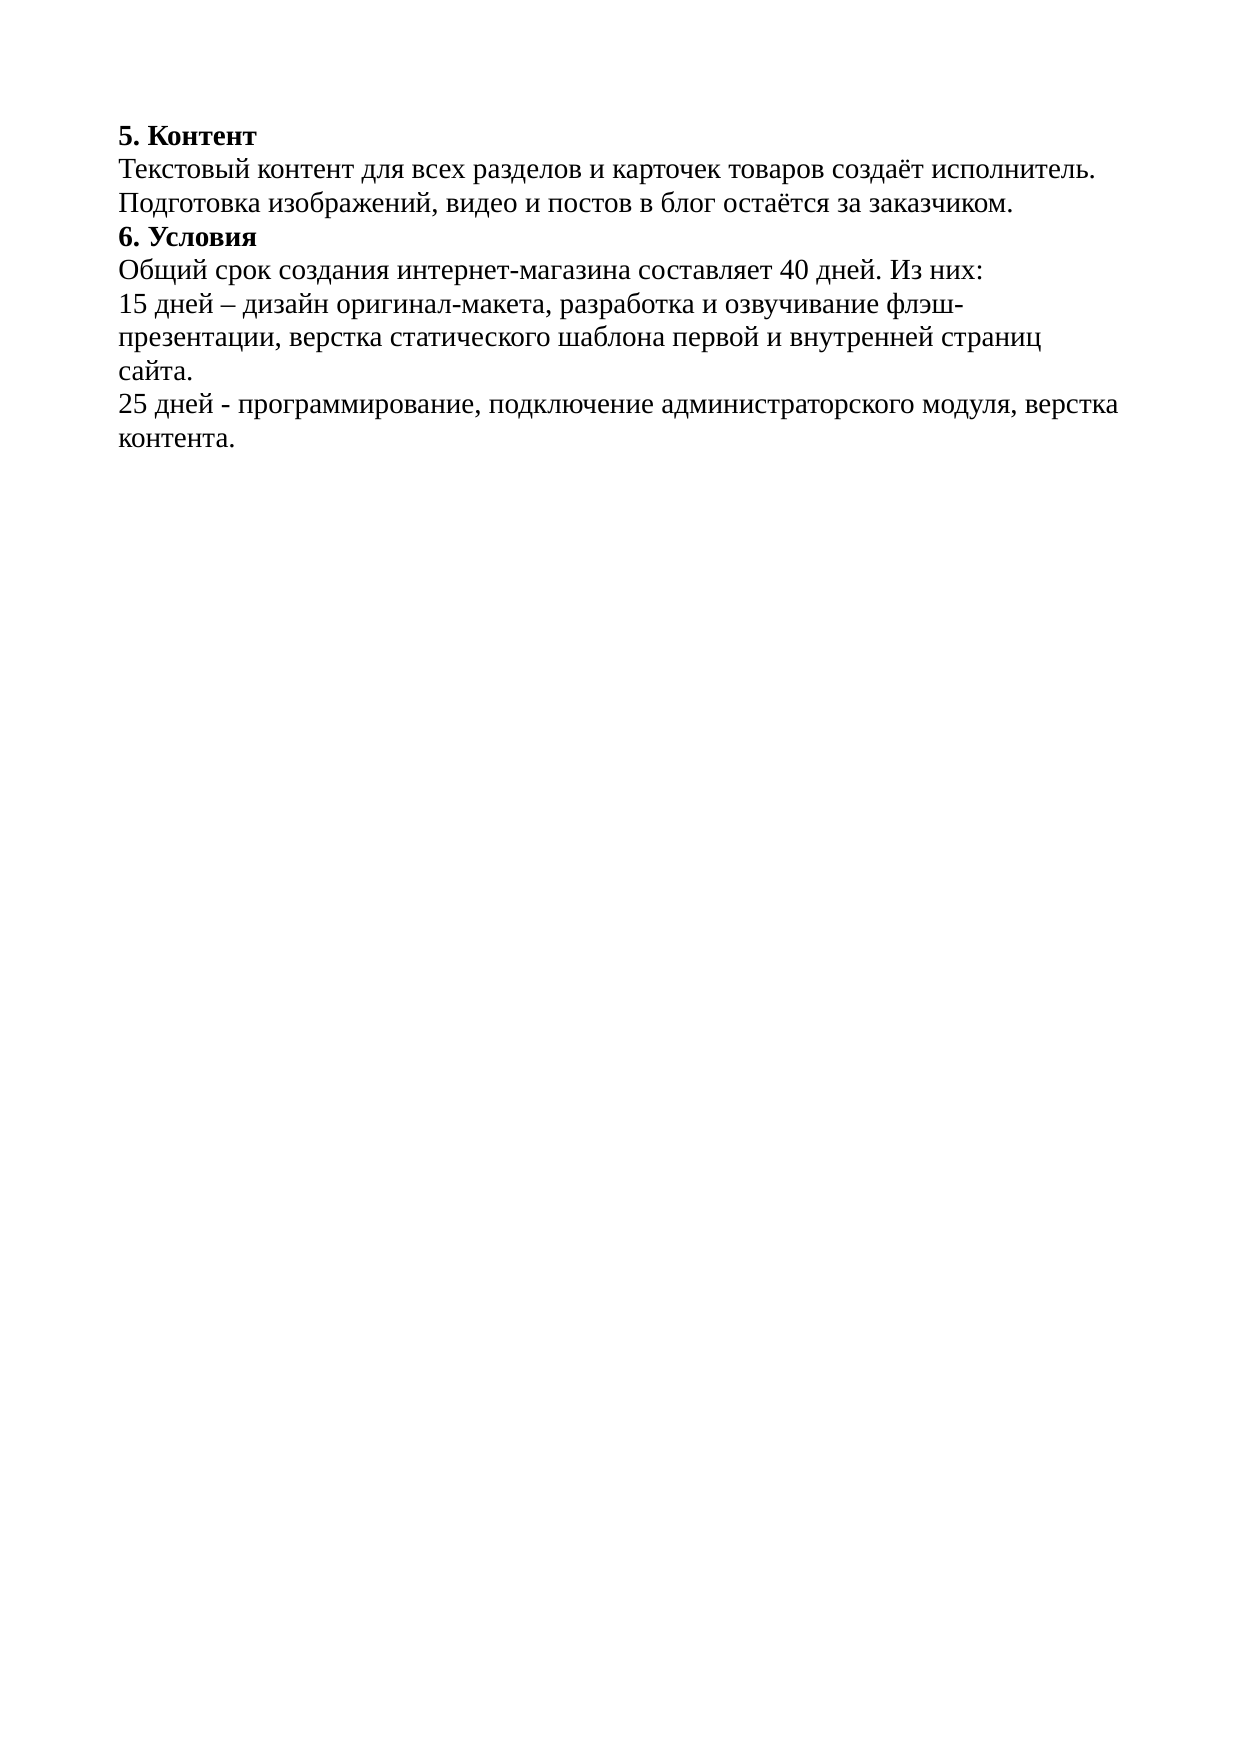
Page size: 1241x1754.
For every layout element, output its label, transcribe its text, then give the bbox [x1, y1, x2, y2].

text 25 дней - программирование, подключение администраторского модуля, верстка контента. [118, 386, 1122, 453]
text 15 дней – дизайн оригинал-макета, разработка и озвучивание флэш-презентации, верстка статического шаблона первой и внутренней страниц сайта. [118, 286, 1122, 386]
text Текстовый контент для всех разделов и карточек товаров создаёт исполнитель. Подготовка изображений, видео и постов в блог остаётся за заказчиком. [118, 152, 1122, 219]
text 5. Контент [118, 118, 1122, 152]
text 6. Условия [118, 219, 1122, 252]
text Общий срок создания интернет-магазина составляет 40 дней. Из них: [118, 252, 1122, 286]
